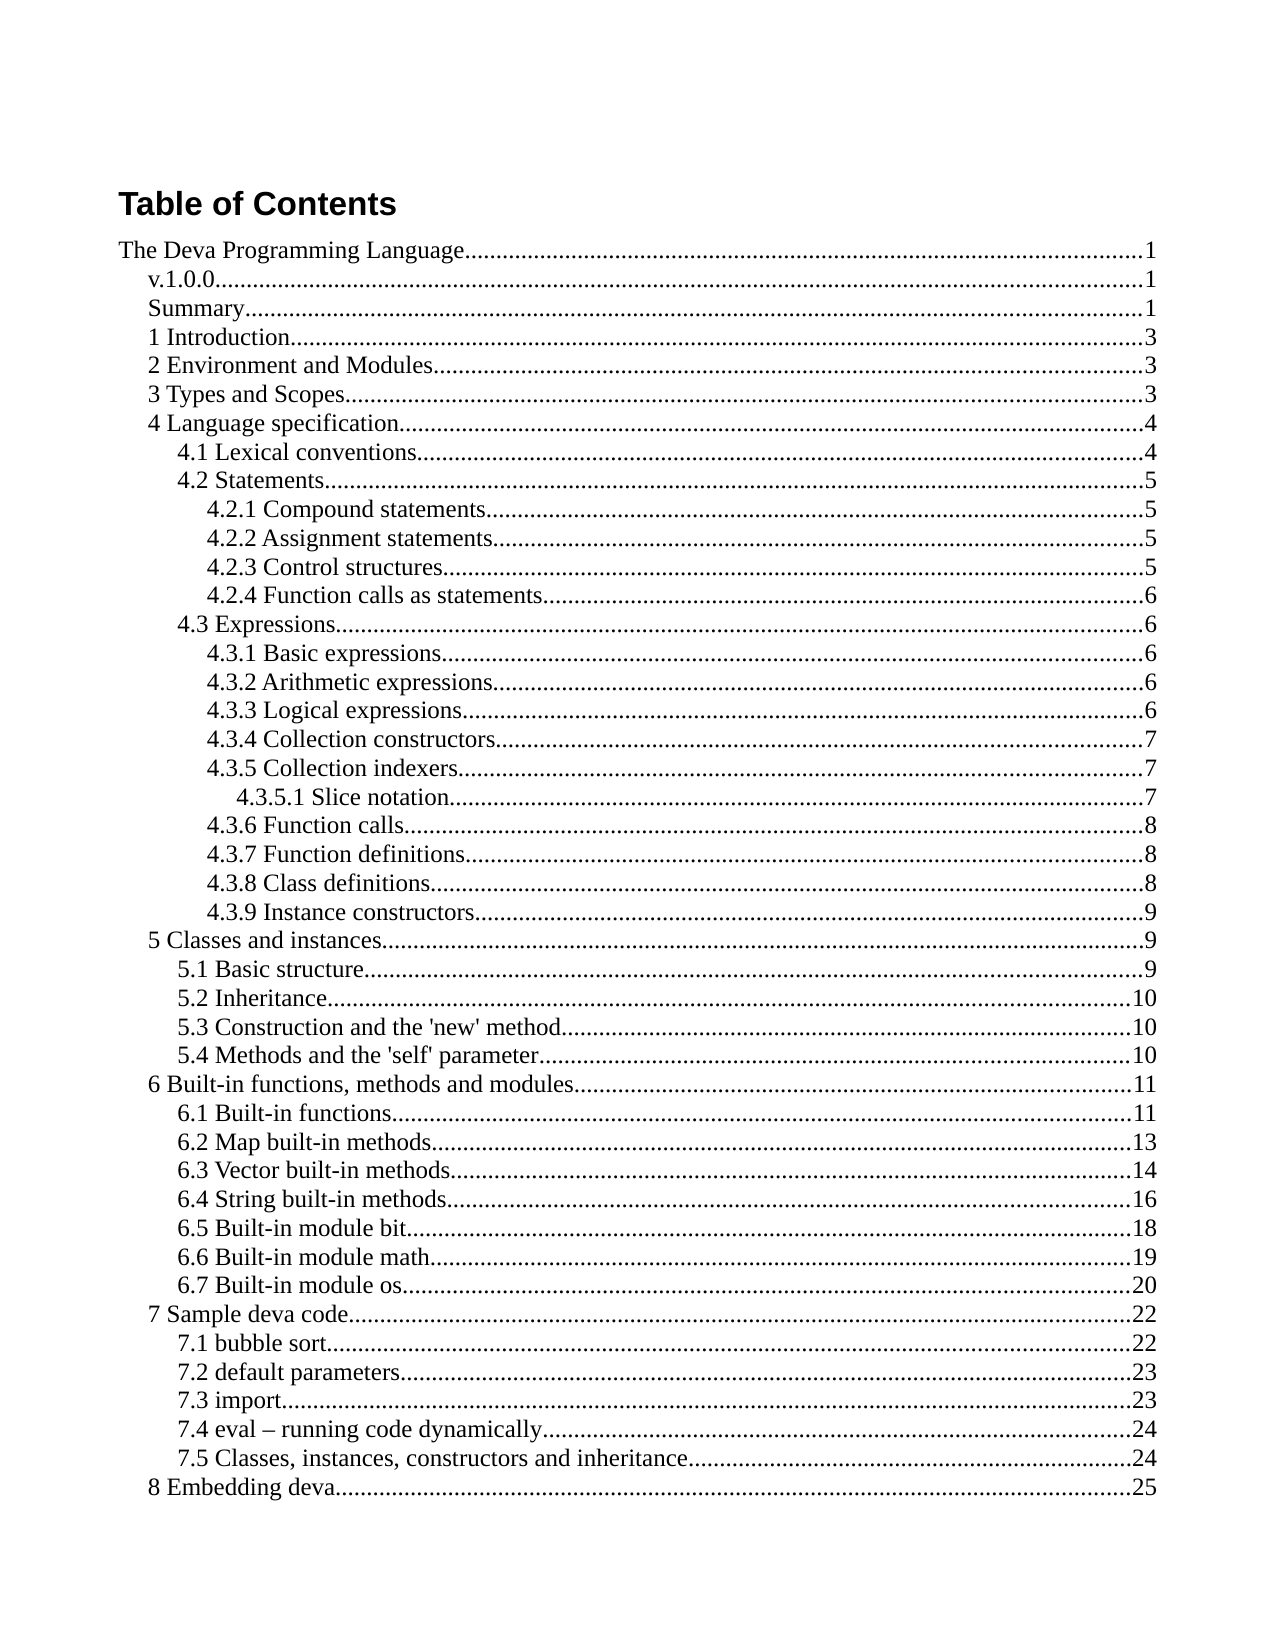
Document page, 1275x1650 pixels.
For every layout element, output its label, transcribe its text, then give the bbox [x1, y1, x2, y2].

text 4.2 Statements 5 [177, 465, 1157, 494]
text 7.2 default parameters 23 [177, 1357, 1157, 1385]
text 8 Embedding deva 25 [148, 1472, 1157, 1500]
text 6.7 Built-in module os 20 [177, 1270, 1157, 1299]
text 4.2.1 Compound statements 5 [207, 494, 1157, 523]
text Summary 1 [148, 293, 1157, 322]
text 4.3.5 Collection indexers 7 [207, 753, 1157, 782]
subtitle Table of Contents [118, 184, 1157, 223]
text 2 Environment and Modules 3 [148, 350, 1157, 379]
text v.1.0.0 1 [148, 264, 1157, 293]
text 7.5 Classes, instances, constructors and inheritance 24 [177, 1443, 1157, 1472]
text 6.4 String built-in methods 16 [177, 1184, 1157, 1213]
text 4.3.8 Class definitions 8 [207, 868, 1157, 897]
text 4.3.2 Arithmetic expressions 6 [207, 667, 1157, 695]
text 4.3.6 Function calls 8 [207, 810, 1157, 839]
text 4.2.3 Control structures 5 [207, 552, 1157, 580]
text 6 Built-in functions, methods and modules 11 [148, 1069, 1157, 1098]
text 6.5 Built-in module bit 18 [177, 1213, 1157, 1242]
text 4.3.9 Instance constructors 9 [207, 897, 1157, 925]
text 4.3.3 Logical expressions 6 [207, 695, 1157, 724]
text 4.2.2 Assignment statements 5 [207, 523, 1157, 552]
text 4.3 Expressions 6 [177, 609, 1157, 638]
text 4 Language specification 4 [148, 408, 1157, 437]
text 5.1 Basic structure 9 [177, 954, 1157, 983]
text 6.6 Built-in module math 19 [177, 1242, 1157, 1270]
text 6.3 Vector built-in methods 14 [177, 1155, 1157, 1184]
text 7 Sample deva code 22 [148, 1299, 1157, 1328]
text 6.1 Built-in functions 11 [177, 1098, 1157, 1127]
text The Deva Programming Language 1 [118, 235, 1157, 264]
text 7.1 bubble sort 22 [177, 1328, 1157, 1357]
text 1 Introduction 3 [148, 322, 1157, 350]
text 7.3 import 23 [177, 1385, 1157, 1414]
text 5 Classes and instances 9 [148, 925, 1157, 954]
text 5.2 Inheritance 10 [177, 983, 1157, 1012]
text 3 Types and Scopes 3 [148, 379, 1157, 408]
text 7.4 eval – running code dynamically 24 [177, 1414, 1157, 1443]
text 4.3.4 Collection constructors 7 [207, 724, 1157, 753]
text 4.3.1 Basic expressions 6 [207, 638, 1157, 667]
text 6.2 Map built-in methods 13 [177, 1127, 1157, 1155]
text 4.3.5.1 Slice notation 7 [236, 782, 1157, 810]
text 4.2.4 Function calls as statements 6 [207, 580, 1157, 609]
text 4.3.7 Function definitions 8 [207, 839, 1157, 868]
text 5.3 Construction and the 'new' method 10 [177, 1012, 1157, 1040]
text 4.1 Lexical conventions 4 [177, 437, 1157, 465]
text 5.4 Methods and the 'self' parameter 10 [177, 1040, 1157, 1069]
